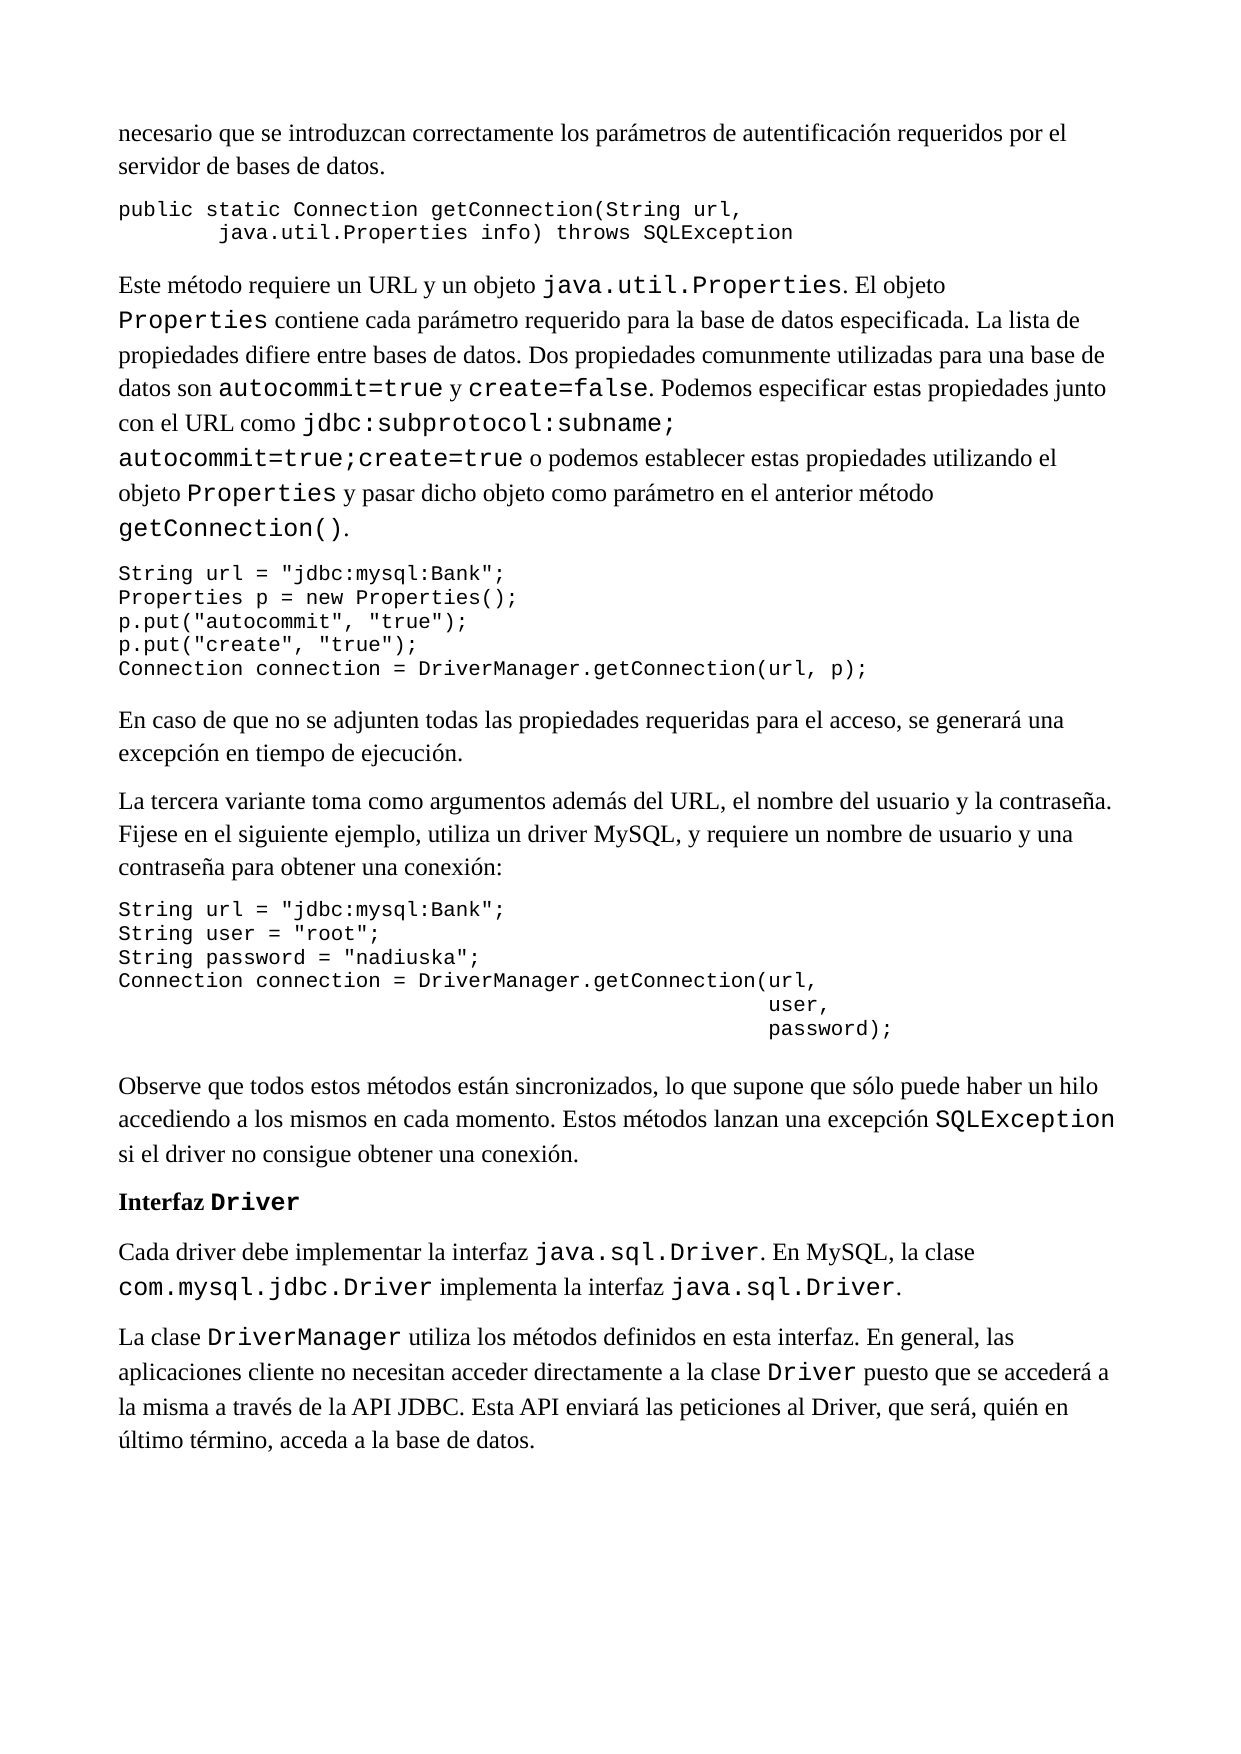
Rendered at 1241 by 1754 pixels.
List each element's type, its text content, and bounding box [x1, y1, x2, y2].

text Cada driver debe implementar la interfaz java.sql.Driver. En MySQL, la clase com.mysql.jdbc.Driver implementa la interfaz java.sql.Driver. [118, 1237, 1122, 1302]
text Este método requiere un URL y un objeto java.util.Properties. El objeto Properties contiene cada parámetro requerido para la base de datos especificada. La lista de propiedades difiere entre bases de datos. Dos propiedades comunmente utilizadas para una base de datos son autocommit=true y create=false. Podemos especificar estas propiedades junto con el URL como jdbc:subprotocol:subname; autocommit=true;create=true o podemos establecer estas propiedades utilizando el objeto Properties y pasar dicho objeto como parámetro en el anterior método getConnection(). [118, 270, 1122, 544]
text Connection connection = DriverManager.getConnection(url, p); [118, 658, 1122, 682]
text password); [118, 1018, 1122, 1041]
text p.put("create", "true"); [118, 634, 1122, 658]
text En caso de que no se adjunten todas las propiedades requeridas para el acceso, se generará una excepción en tiempo de ejecución. [118, 705, 1122, 767]
text String url = "jdbc:mysql:Bank"; [118, 563, 1122, 587]
text La clase DriverManager utiliza los métodos definidos en esta interfaz. En general, las aplicaciones cliente no necesitan acceder directamente a la clase Driver puesto que se accederá a la misma a través de la API JDBC. Esta API enviará las peticiones al Driver, que será, quién en último término, acceda a la base de datos. [118, 1322, 1122, 1454]
text user, [118, 994, 1122, 1018]
text Connection connection = DriverManager.getConnection(url, [118, 970, 1122, 994]
text Interfaz Driver [118, 1187, 1122, 1217]
text Observe que todos estos métodos están sincronizados, lo que supone que sólo puede haber un hilo accediendo a los mismos en cada momento. Estos métodos lanzan una excepción SQLException si el driver no consigue obtener una conexión. [118, 1071, 1122, 1168]
text La tercera variante toma como argumentos además del URL, el nombre del usuario y la contraseña. Fijese en el siguiente ejemplo, utiliza un driver MySQL, y requiere un nombre de usuario y una contraseña para obtener una conexión: [118, 786, 1122, 881]
text public static Connection getConnection(String url, [118, 199, 1122, 222]
text java.util.Properties info) throws SQLException [118, 222, 1122, 246]
text String user = "root"; [118, 923, 1122, 947]
text Properties p = new Properties(); [118, 587, 1122, 611]
text String password = "nadiuska"; [118, 947, 1122, 970]
text necesario que se introduzcan correctamente los parámetros de autentificación requeridos por el servidor de bases de datos. [118, 118, 1122, 180]
text String url = "jdbc:mysql:Bank"; [118, 899, 1122, 923]
text p.put("autocommit", "true"); [118, 611, 1122, 634]
